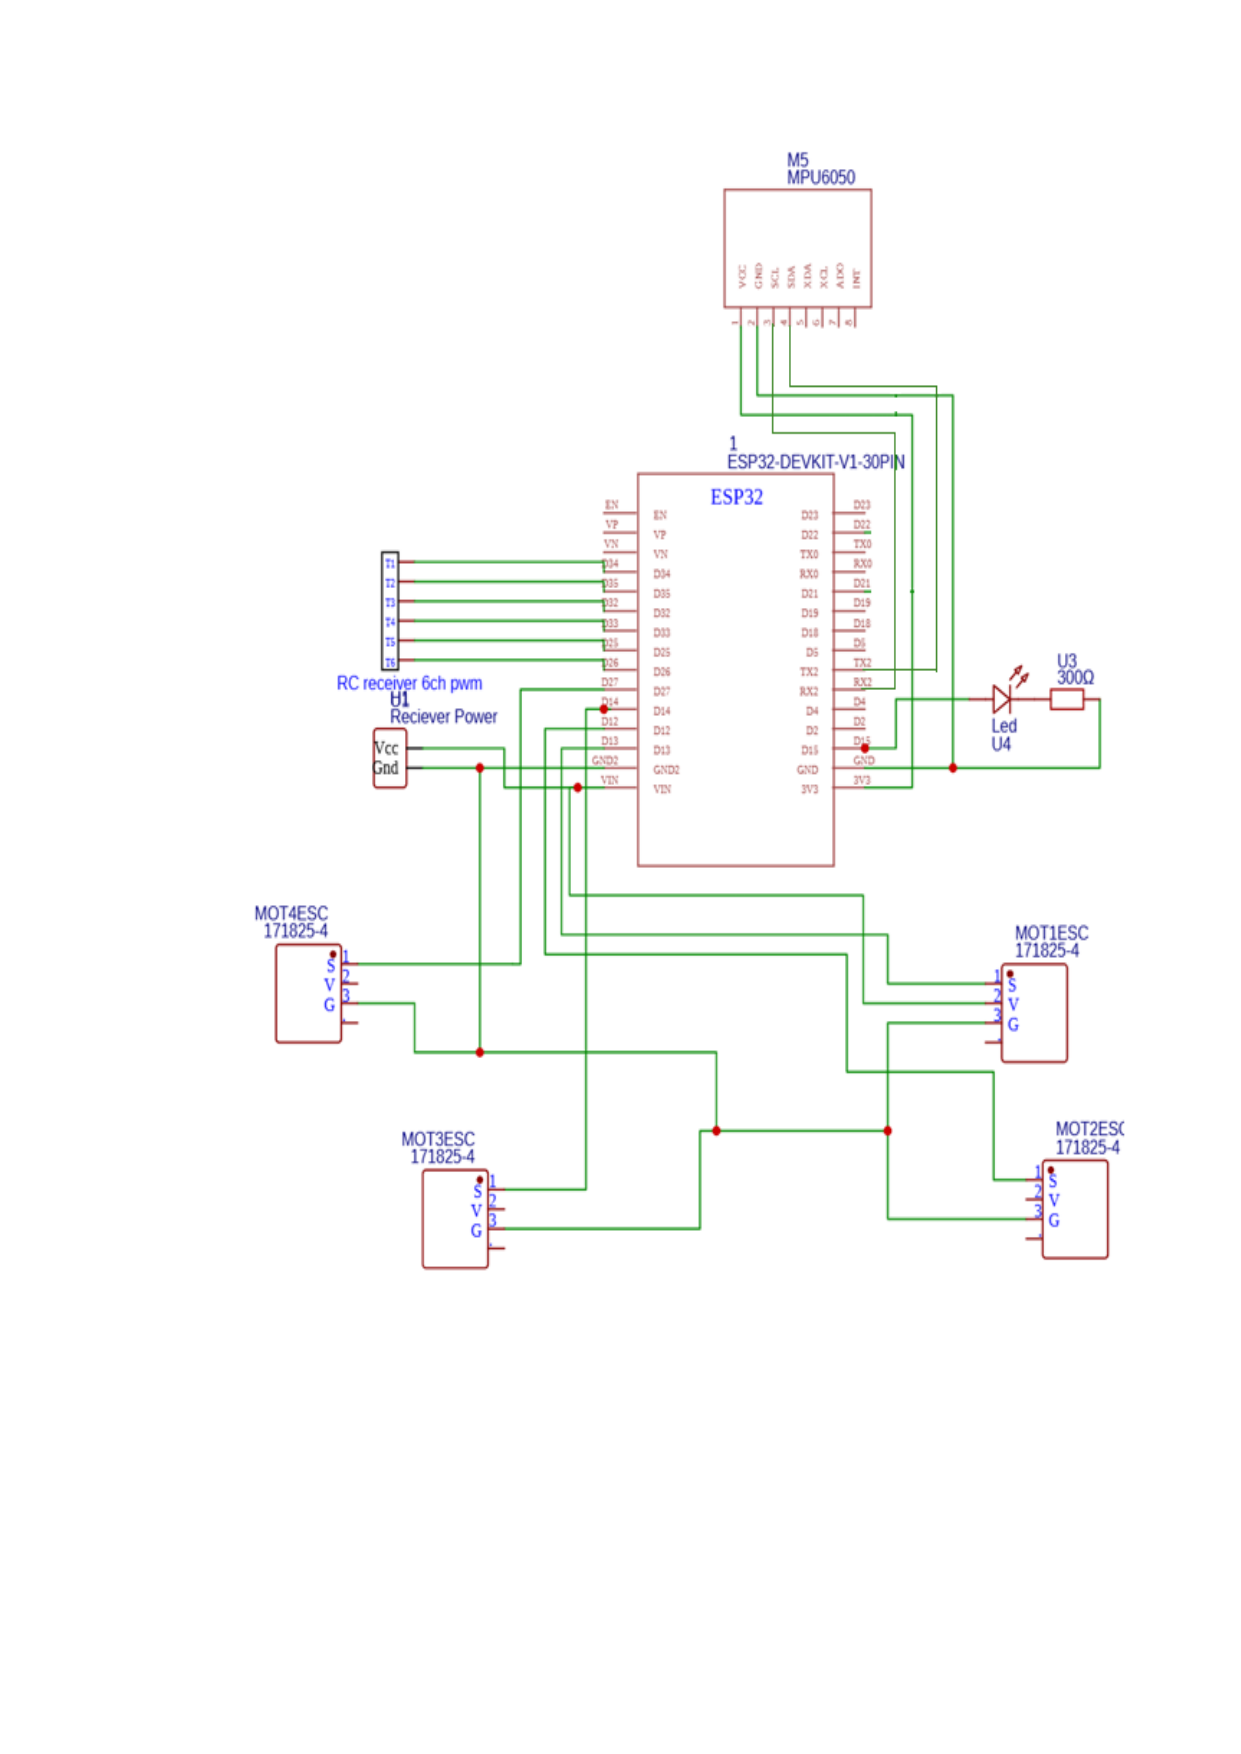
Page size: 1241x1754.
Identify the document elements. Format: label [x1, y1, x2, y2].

picture [118, 118, 1146, 1350]
